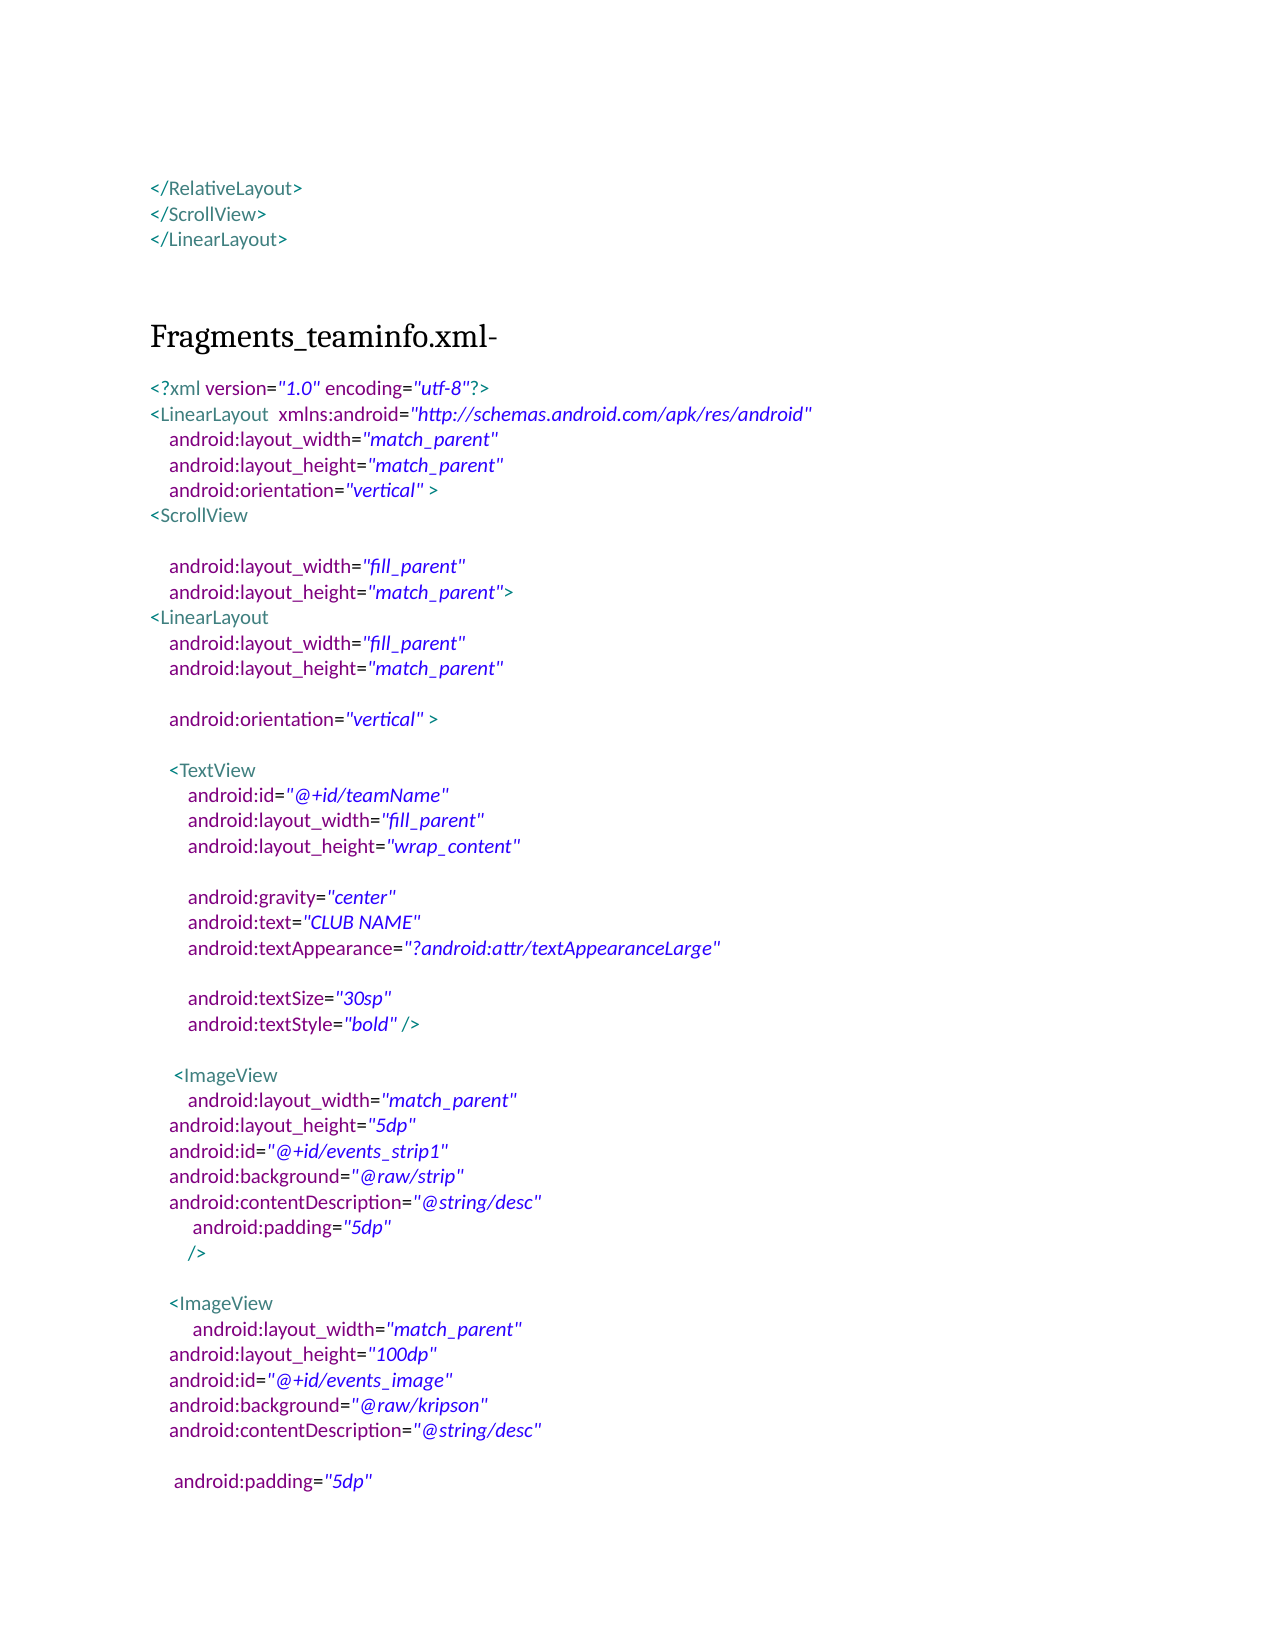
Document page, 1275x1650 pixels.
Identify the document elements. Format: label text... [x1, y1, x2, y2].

text <ImageView [150, 1291, 1125, 1316]
text android:layout_width="fill_parent" [150, 630, 1125, 655]
text android:layout_height="wrap_content" [150, 833, 1125, 858]
text <TextView [150, 757, 1125, 782]
text <ImageView [150, 1062, 1125, 1087]
text android:id="@+id/events_image" [150, 1367, 1125, 1392]
text <?xml version="1.0" encoding="utf-8"?> [150, 376, 1125, 401]
text </RelativeLayout> [150, 175, 1125, 201]
text android:layout_height="5dp" [150, 1113, 1125, 1138]
text </ScrollView> [150, 201, 1125, 226]
text android:layout_height="match_parent" [150, 452, 1125, 477]
text android:layout_width="match_parent" [150, 1087, 1125, 1113]
text <ScrollView [150, 503, 1125, 528]
text <LinearLayout [150, 604, 1125, 630]
text <LinearLayout xmlns:android="http://schemas.android.com/apk/res/android" [150, 401, 1125, 426]
text android:gravity="center" [150, 884, 1125, 909]
text android:background="@raw/kripson" [150, 1392, 1125, 1418]
text android:orientation="vertical" > [150, 477, 1125, 503]
text android:textStyle="bold" /> [150, 1011, 1125, 1036]
text android:layout_width="fill_parent" [150, 553, 1125, 579]
text android:id="@+id/teamName" [150, 782, 1125, 808]
text android:textAppearance="?android:attr/textAppearanceLarge" [150, 935, 1125, 960]
text android:layout_height="100dp" [150, 1341, 1125, 1367]
text android:contentDescription="@string/desc" [150, 1418, 1125, 1443]
text android:background="@raw/strip" [150, 1163, 1125, 1189]
text android:text="CLUB NAME" [150, 909, 1125, 935]
text android:contentDescription="@string/desc" [150, 1189, 1125, 1214]
text android:padding="5dp" [150, 1214, 1125, 1240]
text android:layout_height="match_parent"> [150, 579, 1125, 604]
text </LinearLayout> [150, 226, 1125, 252]
text android:layout_width="match_parent" [150, 426, 1125, 452]
text /> [150, 1240, 1125, 1265]
text android:layout_width="match_parent" [150, 1316, 1125, 1341]
text Fragments_teaminfo.xml- [150, 318, 1125, 356]
text android:padding="5dp" [150, 1468, 1125, 1494]
text android:layout_height="match_parent" [150, 655, 1125, 681]
text android:layout_width="fill_parent" [150, 808, 1125, 833]
text android:id="@+id/events_strip1" [150, 1138, 1125, 1163]
text android:textSize="30sp" [150, 986, 1125, 1011]
text android:orientation="vertical" > [150, 706, 1125, 731]
